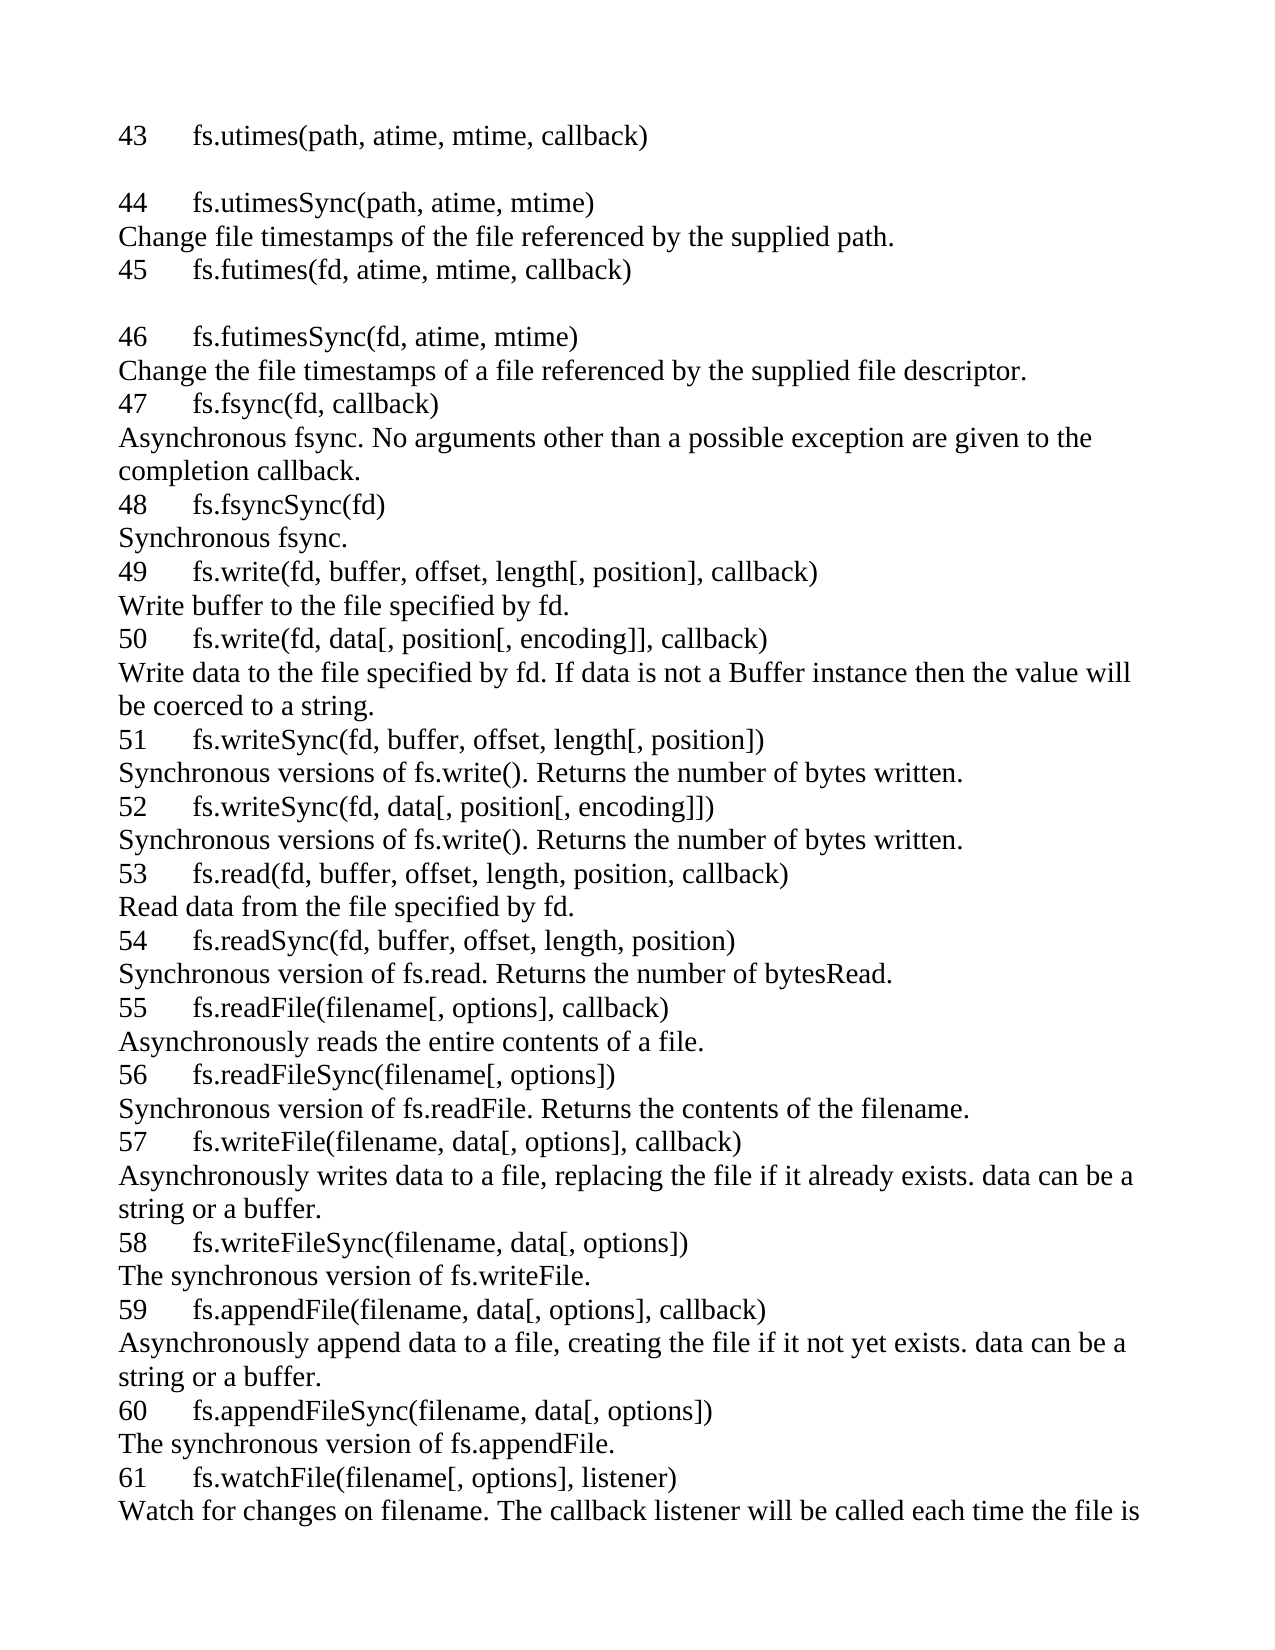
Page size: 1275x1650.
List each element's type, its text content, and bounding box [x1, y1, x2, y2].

text Change the file timestamps of a file referenced by the supplied file descriptor. [118, 353, 1157, 386]
text 47 fs.fsync(fd, callback) [118, 386, 1157, 420]
text Change file timestamps of the file referenced by the supplied path. [118, 219, 1157, 252]
text The synchronous version of fs.writeFile. [118, 1258, 1157, 1292]
text 55 fs.readFile(filename[, options], callback) [118, 990, 1157, 1024]
text 49 fs.write(fd, buffer, offset, length[, position], callback) [118, 554, 1157, 588]
text Asynchronously writes data to a file, replacing the file if it already exists. data can be a string or a buffer. [118, 1158, 1157, 1225]
text Asynchronously reads the entire contents of a file. [118, 1024, 1157, 1057]
text Synchronous version of fs.readFile. Returns the contents of the filename. [118, 1091, 1157, 1124]
text 57 fs.writeFile(filename, data[, options], callback) [118, 1124, 1157, 1158]
text 44 fs.utimesSync(path, atime, mtime) [118, 185, 1157, 219]
text Synchronous fsync. [118, 521, 1157, 554]
text Synchronous versions of fs.write(). Returns the number of bytes written. [118, 755, 1157, 789]
text 58 fs.writeFileSync(filename, data[, options]) [118, 1225, 1157, 1258]
text 50 fs.write(fd, data[, position[, encoding]], callback) [118, 621, 1157, 655]
text 48 fs.fsyncSync(fd) [118, 487, 1157, 521]
text 60 fs.appendFileSync(filename, data[, options]) [118, 1393, 1157, 1426]
text Asynchronous fsync. No arguments other than a possible exception are given to the completion callback. [118, 420, 1157, 487]
text 52 fs.writeSync(fd, data[, position[, encoding]]) [118, 789, 1157, 822]
text 59 fs.appendFile(filename, data[, options], callback) [118, 1292, 1157, 1326]
text The synchronous version of fs.appendFile. [118, 1426, 1157, 1460]
text Read data from the file specified by fd. [118, 889, 1157, 923]
text Watch for changes on filename. The callback listener will be called each time the file is [118, 1493, 1157, 1527]
text 46 fs.futimesSync(fd, atime, mtime) [118, 319, 1157, 353]
text 51 fs.writeSync(fd, buffer, offset, length[, position]) [118, 722, 1157, 755]
text 43 fs.utimes(path, atime, mtime, callback) [118, 118, 1157, 152]
text 56 fs.readFileSync(filename[, options]) [118, 1057, 1157, 1091]
text Write buffer to the file specified by fd. [118, 588, 1157, 621]
text 53 fs.read(fd, buffer, offset, length, position, callback) [118, 856, 1157, 889]
text Asynchronously append data to a file, creating the file if it not yet exists. data can be a string or a buffer. [118, 1326, 1157, 1393]
text 54 fs.readSync(fd, buffer, offset, length, position) [118, 923, 1157, 957]
text Synchronous version of fs.read. Returns the number of bytesRead. [118, 957, 1157, 990]
text Write data to the file specified by fd. If data is not a Buffer instance then the value will be coerced to a string. [118, 655, 1157, 722]
text 45 fs.futimes(fd, atime, mtime, callback) [118, 252, 1157, 286]
text 61 fs.watchFile(filename[, options], listener) [118, 1460, 1157, 1493]
text Synchronous versions of fs.write(). Returns the number of bytes written. [118, 822, 1157, 856]
